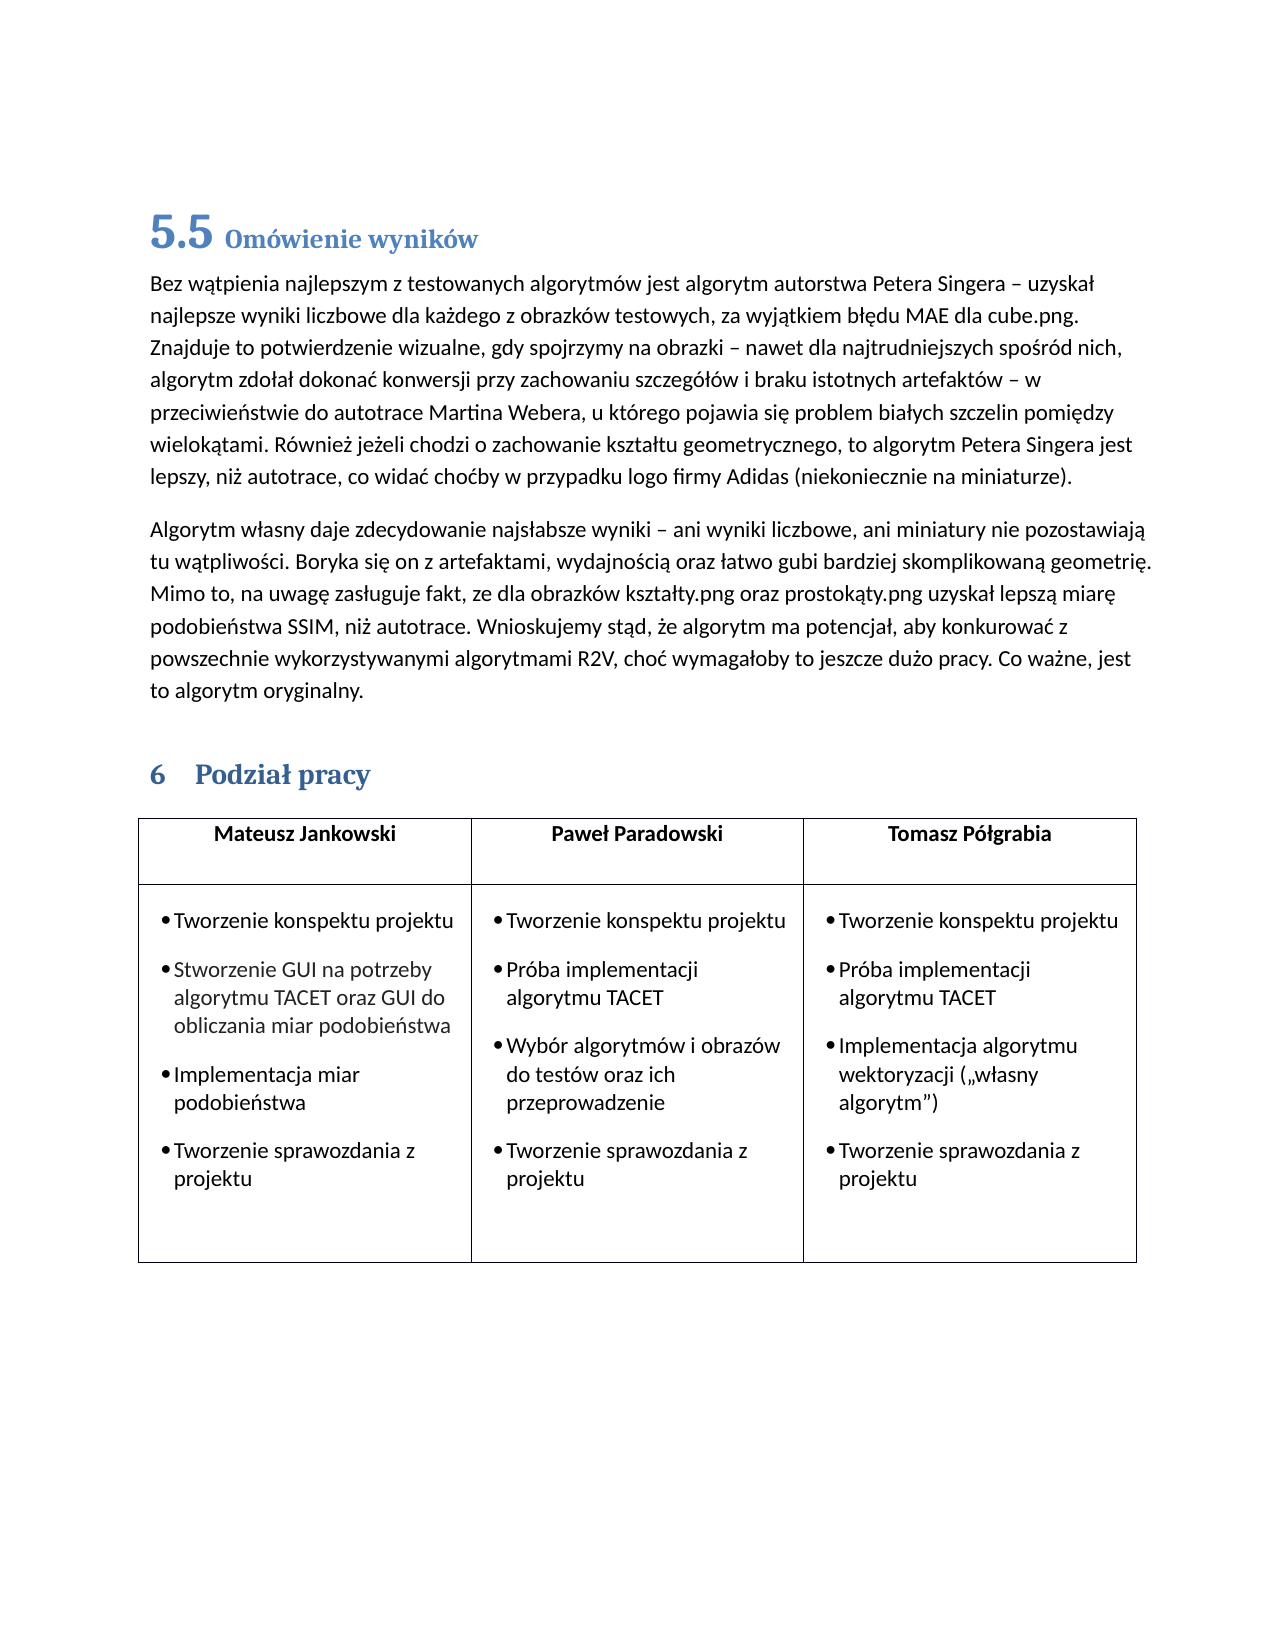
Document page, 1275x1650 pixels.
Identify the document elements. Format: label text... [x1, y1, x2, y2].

table_cell Tworzenie konspektu projektu Stworzenie GUI na potrzeby algorytmu TACET oraz GUI do obliczania miar podobieństwa Implementacja miar podobieństwa Tworzenie sprawozdania z projektu [139, 885, 471, 1262]
text Bez wątpienia najlepszym z testowanych algorytmów jest algorytm autorstwa Petera Singera – uzyskał najlepsze wyniki liczbowe dla każdego z obrazków testowych, za wyjątkiem błędu MAE dla cube.png. Znajduje to potwierdzenie wizualne, gdy spojrzymy na obrazki – nawet dla najtrudniejszych spośród nich, algorytm zdołał dokonać konwersji przy zachowaniu szczegółów i braku istotnych artefaktów – w przeciwieństwie do autotrace Martina Webera, u którego pojawia się problem białych szczelin pomiędzy wielokątami. Również jeżeli chodzi o zachowanie kształtu geometrycznego, to algorytm Petera Singera jest lepszy, niż autotrace, co widać choćby w przypadku logo firmy Adidas (niekoniecznie na miniaturze). [150, 269, 1157, 490]
text Algorytm własny daje zdecydowanie najsłabsze wyniki – ani wyniki liczbowe, ani miniatury nie pozostawiają tu wątpliwości. Boryka się on z artefaktami, wydajnością oraz łatwo gubi bardziej skomplikowaną geometrię. Mimo to, na uwagę zasługuje fakt, ze dla obrazków kształty.png oraz prostokąty.png uzyskał lepszą miarę podobieństwa SSIM, niż autotrace. Wnioskujemy stąd, że algorytm ma potencjał, aby konkurować z powszechnie wykorzystywanymi algorytmami R2V, choć wymagałoby to jeszcze dużo pracy. Co ważne, jest to algorytm oryginalny. [150, 515, 1157, 704]
subtitle Omówienie wyników [150, 203, 1157, 261]
table_header Paweł Paradowski [472, 819, 803, 884]
subtitle Podział pracy [150, 758, 1157, 792]
table_header Mateusz Jankowski [139, 819, 471, 884]
table_cell Tworzenie konspektu projektu Próba implementacji algorytmu TACET Wybór algorytmów i obrazów do testów oraz ich przeprowadzenie Tworzenie sprawozdania z projektu [472, 885, 803, 1262]
table_header Tomasz Półgrabia [804, 819, 1136, 884]
table_cell Tworzenie konspektu projektu Próba implementacji algorytmu TACET Implementacja algorytmu wektoryzacji („własny algorytm”) Tworzenie sprawozdania z projektu [804, 885, 1136, 1262]
